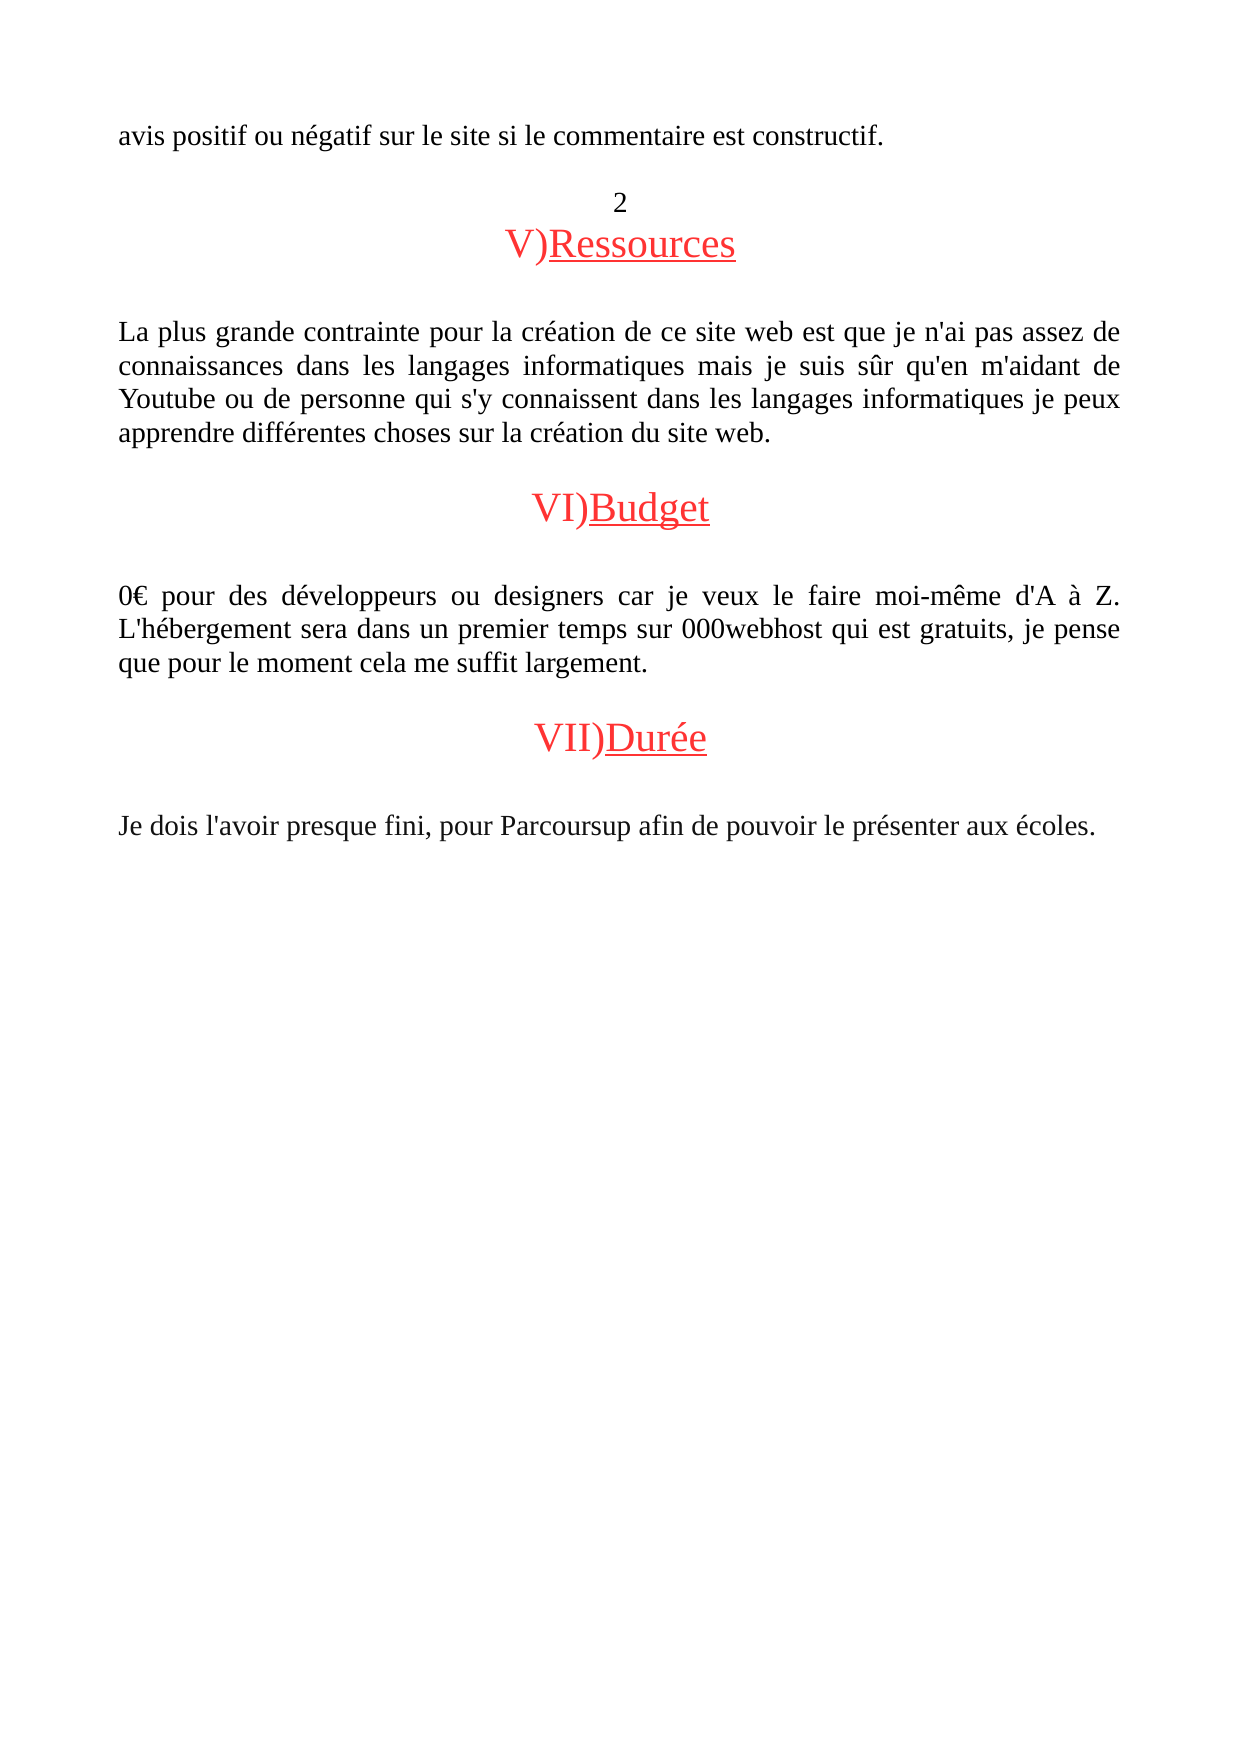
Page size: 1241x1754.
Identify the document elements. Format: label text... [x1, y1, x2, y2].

text 0€ pour des développeurs ou designers car je veux le faire moi-même d'A à Z. L'hébergement sera dans un premier temps sur 000webhost qui est gratuits, je pense que pour le moment cela me suffit largement. [118, 578, 1122, 679]
text 2 [118, 185, 1122, 219]
text V)Ressources [118, 219, 1122, 267]
text La plus grande contrainte pour la création de ce site web est que je n'ai pas assez de connaissances dans les langages informatiques mais je suis sûr qu'en m'aidant de Youtube ou de personne qui s'y connaissent dans les langages informatiques je peux apprendre différentes choses sur la création du site web. [118, 314, 1122, 449]
text avis positif ou négatif sur le site si le commentaire est constructif. [118, 118, 1122, 152]
text VII)Durée [118, 712, 1122, 760]
text VI)Budget [118, 482, 1122, 530]
text Je dois l'avoir presque fini, pour Parcoursup afin de pouvoir le présenter aux écoles. [118, 808, 1122, 842]
